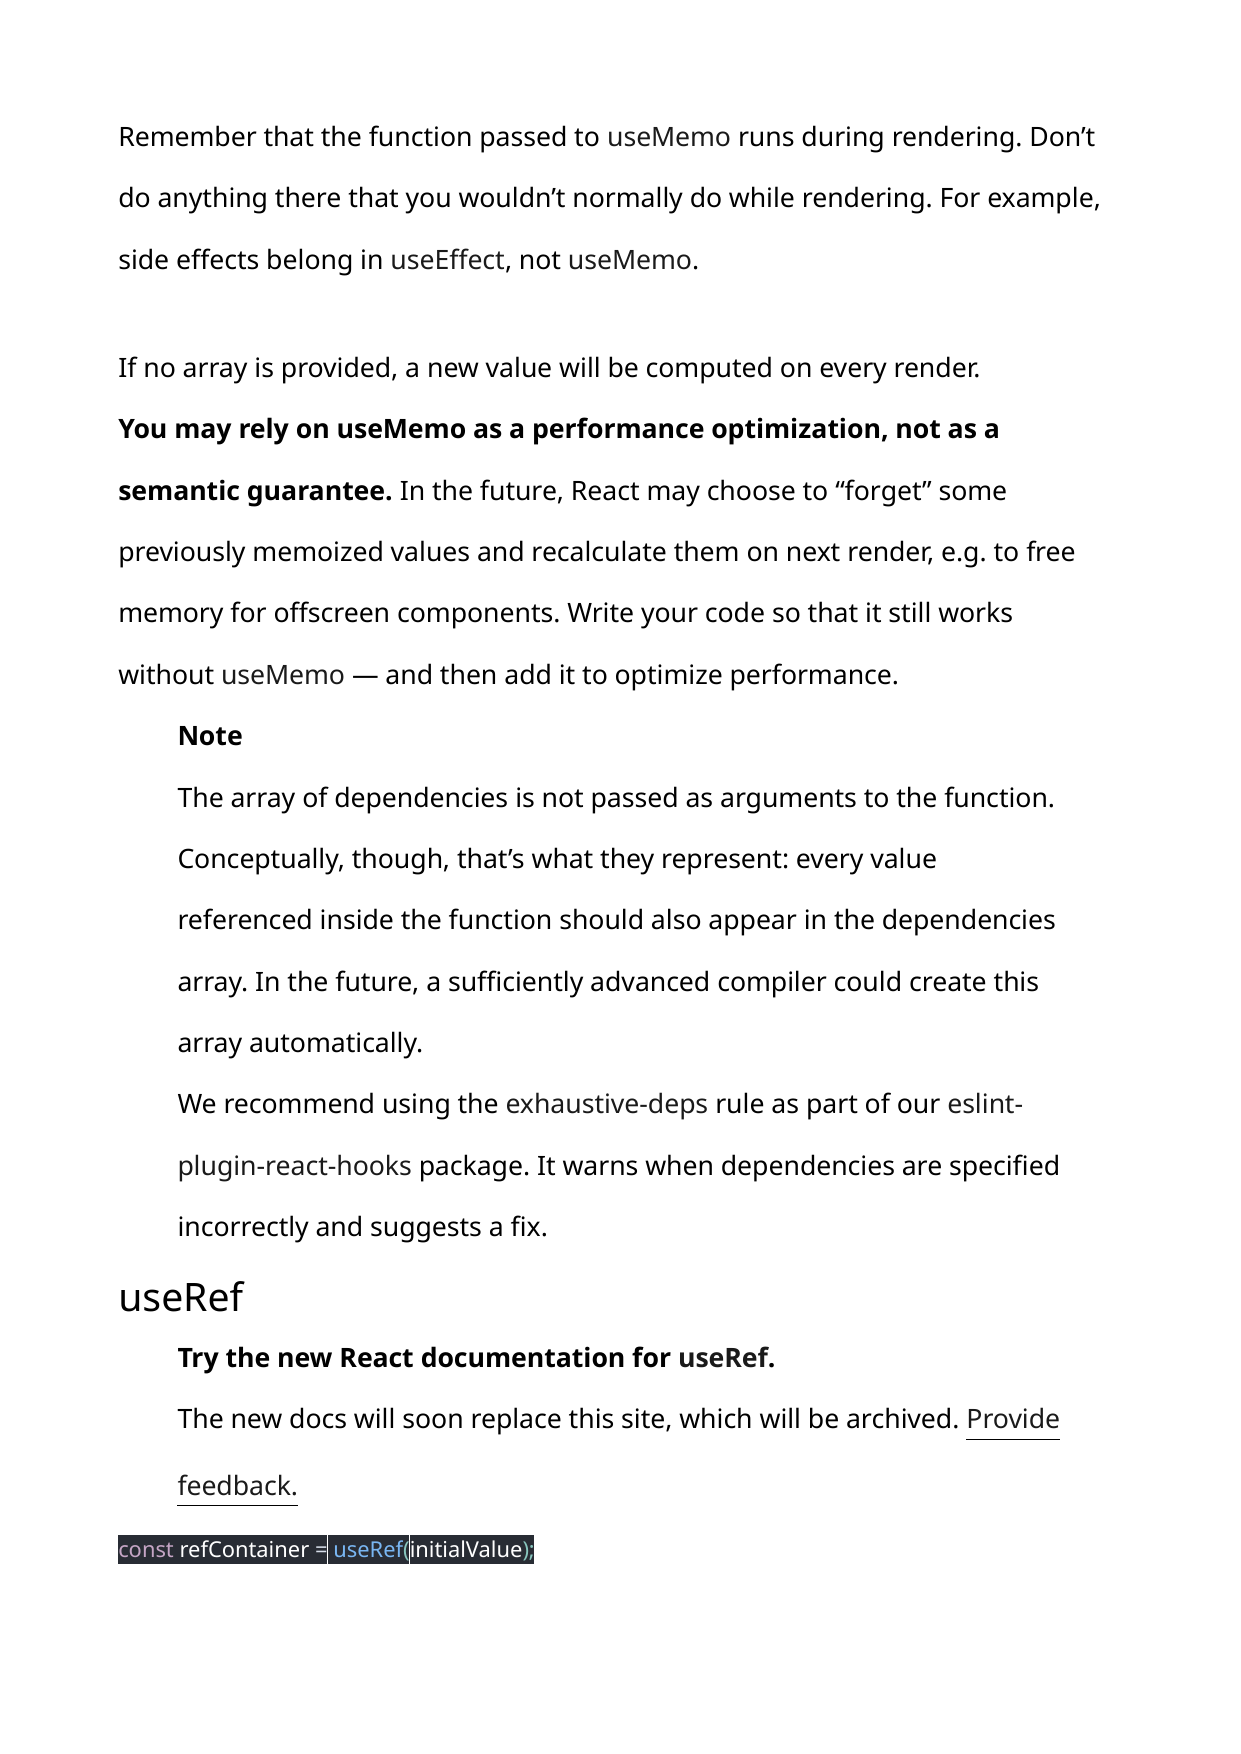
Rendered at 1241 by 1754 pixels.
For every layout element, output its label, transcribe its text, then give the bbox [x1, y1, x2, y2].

text If no array is provided, a new value will be computed on every render. [118, 349, 1122, 385]
text The array of dependencies is not passed as arguments to the function. Conceptually, though, that’s what they represent: every value referenced inside the function should also appear in the dependencies array. In the future, a sufficiently advanced compiler could create this array automatically. [177, 778, 1063, 1060]
text Try the new React documentation for useRef. [177, 1338, 1063, 1375]
text const refContainer = useRef(initialValue); [118, 1533, 1122, 1564]
text The new docs will soon replace this site, which will be archived. Provide feedback. [177, 1400, 1063, 1506]
subtitle useRef [118, 1269, 1122, 1323]
text Note [177, 717, 1063, 753]
text We recommend using the exhaustive-deps rule as part of our eslint-plugin-react-hooks package. It warns when dependencies are specified incorrectly and suggests a fix. [177, 1085, 1063, 1244]
text Remember that the function passed to useMemo runs during rendering. Don’t do anything there that you wouldn’t normally do while rendering. For example, side effects belong in useEffect, not useMemo. [118, 118, 1122, 277]
text You may rely on useMemo as a performance optimization, not as a semantic guarantee. In the future, React may choose to “forget” some previously memoized values and recalculate them on next render, e.g. to free memory for offscreen components. Write your code so that it still works without useMemo — and then add it to optimize performance. [118, 410, 1122, 692]
